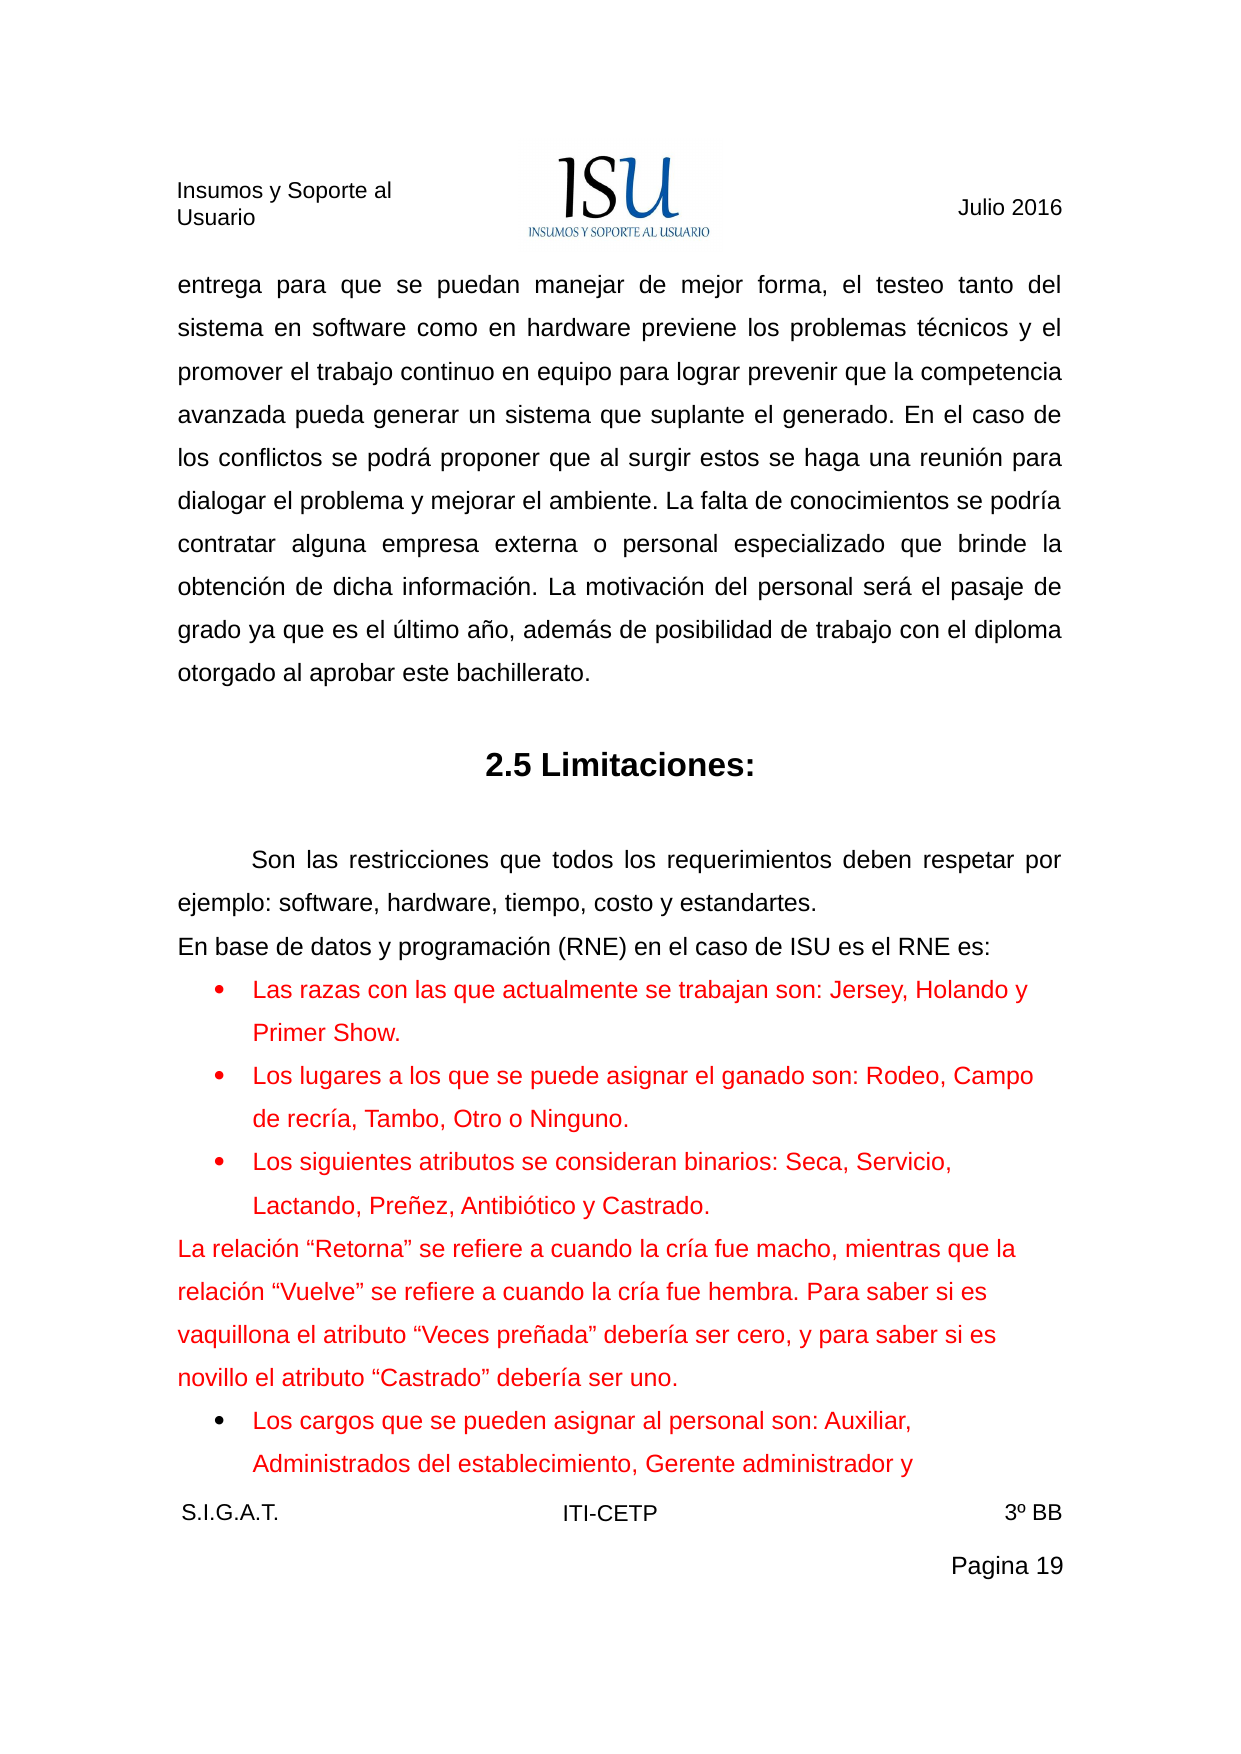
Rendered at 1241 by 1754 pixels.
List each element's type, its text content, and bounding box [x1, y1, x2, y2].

text La relación “Retorna” se refiere a cuando la cría fue macho, mientras que la relación “Vuelve” se refiere a cuando la cría fue hembra. Para saber si es vaquillona el atributo “Veces preñada” debería ser cero, y para saber si es novillo el atributo “Castrado” debería ser uno. [177, 1234, 1063, 1392]
list Los lugares a los que se puede asignar el ganado son: Rodeo, Campo de recría, Tambo, Otro o Ninguno. [215, 1061, 1063, 1133]
text 2.5 Limitaciones: [177, 744, 1063, 783]
list Los cargos que se pueden asignar al personal son: Auxiliar, Administrados del establecimiento, Gerente administrador y [215, 1406, 1063, 1478]
text En base de datos y programación (RNE) en el caso de ISU es el RNE es: [177, 932, 1063, 960]
text entrega para que se puedan manejar de mejor forma, el testeo tanto del sistema en software como en hardware previene los problemas técnicos y el promover el trabajo continuo en equipo para lograr prevenir que la competencia avanzada pueda generar un sistema que suplante el generado. En el caso de los conflictos se podrá proponer que al surgir estos se haga una reunión para dialogar el problema y mejorar el ambiente. La falta de conocimientos se podría contratar alguna empresa externa o personal especializado que brinde la obtención de dicha información. La motivación del personal será el pasaje de grado ya que es el último año, además de posibilidad de trabajo con el diploma otorgado al aprobar este bachillerato. [177, 270, 1063, 687]
list Las razas con las que actualmente se trabajan son: Jersey, Holando y Primer Show. [215, 975, 1063, 1047]
text Son las restricciones que todos los requerimientos deben respetar por ejemplo: software, hardware, tiempo, costo y estandartes. [177, 845, 1063, 917]
list Los siguientes atributos se consideran binarios: Seca, Servicio, Lactando, Preñez, Antibiótico y Castrado. [215, 1147, 1063, 1219]
